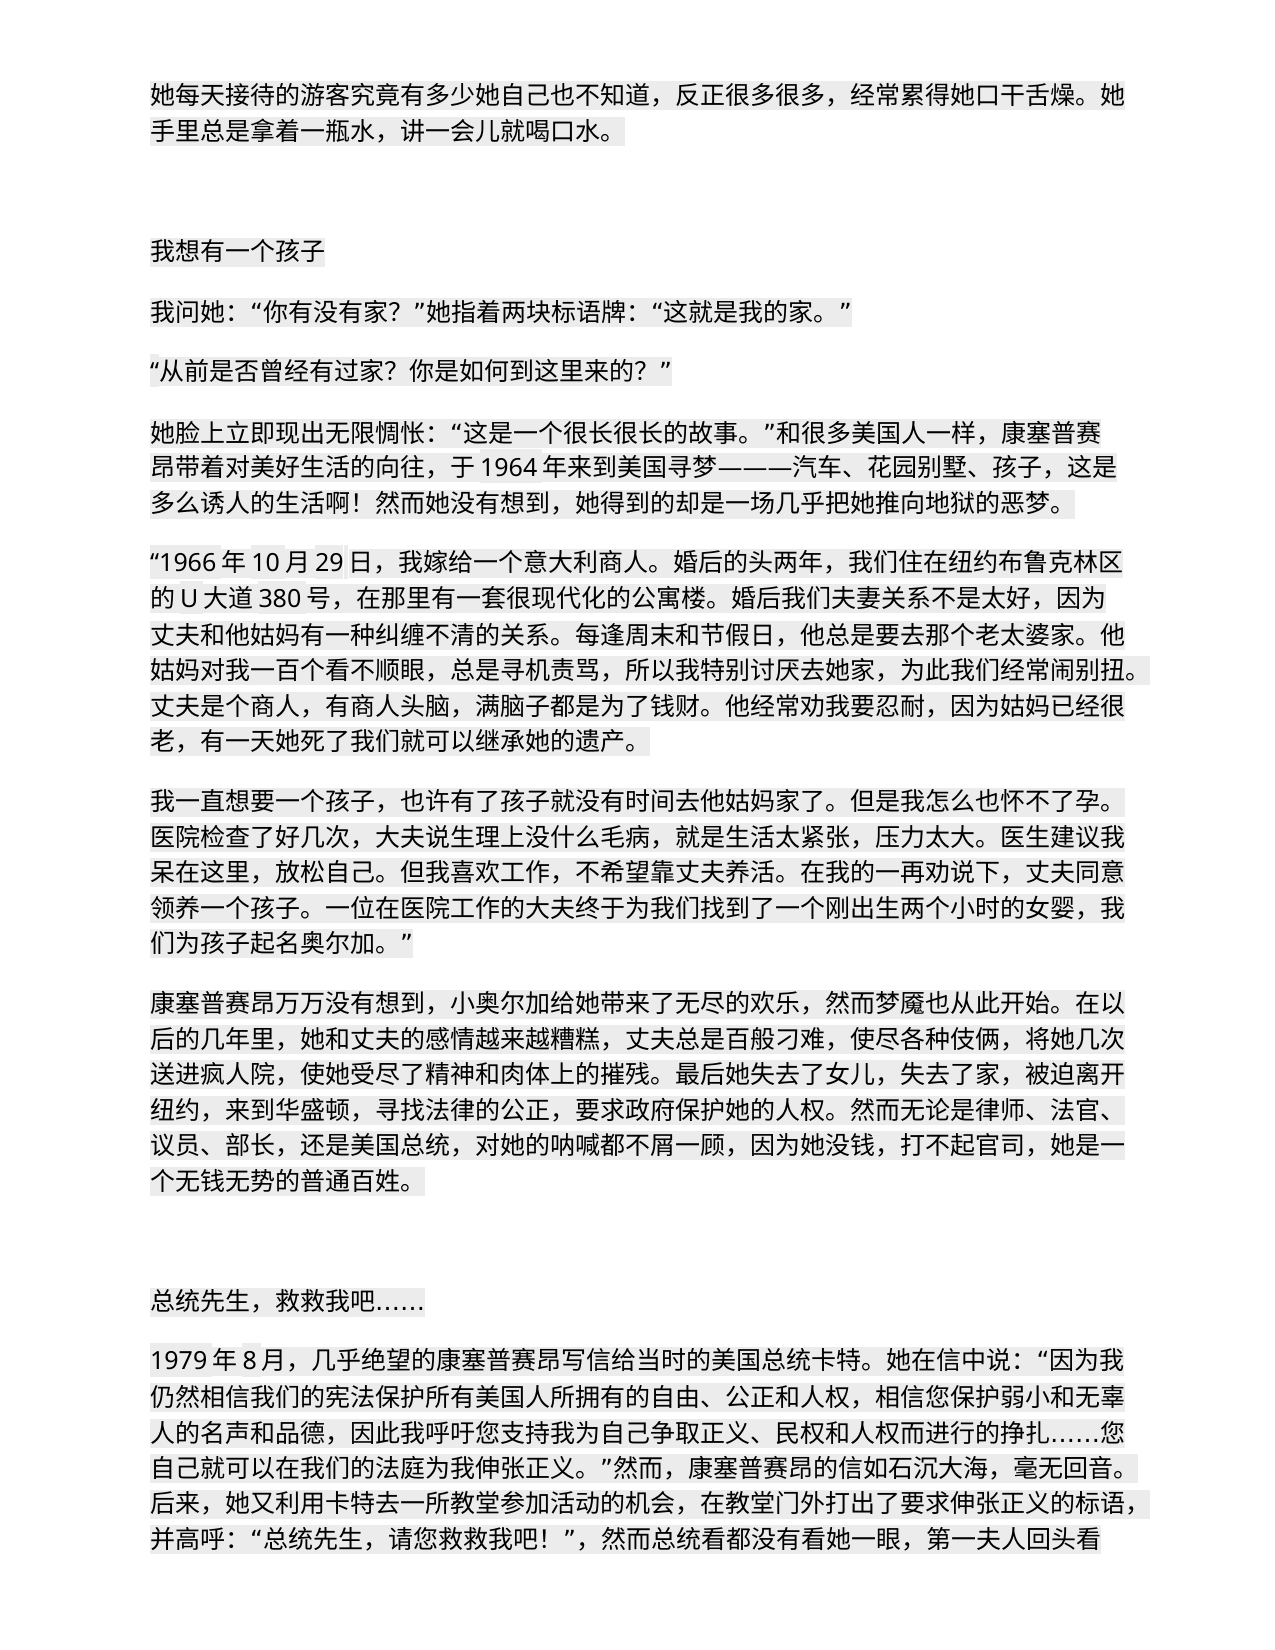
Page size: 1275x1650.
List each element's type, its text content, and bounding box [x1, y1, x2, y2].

text 1979年8月，几乎绝望的康塞普赛昂写信给当时的美国总统卡特。她在信中说：“因为我仍然相信我们的宪法保护所有美国人所拥有的自由、公正和人权，相信您保护弱小和无辜人的名声和品德，因此我呼吁您支持我为自己争取正义、民权和人权而进行的挣扎……您自己就可以在我们的法庭为我伸张正义。”然而，康塞普赛昂的信如石沉大海，毫无回音。后来，她又利用卡特去一所教堂参加活动的机会，在教堂门外打出了要求伸张正义的标语，并高呼：“总统先生，请您救救我吧！”，然而总统看都没有看她一眼，第一夫人回头看了看，但只说了三个字：“很抱歉！” [150, 1342, 1125, 1554]
text 我一直想要一个孩子，也许有了孩子就没有时间去他姑妈家了。但是我怎么也怀不了孕。医院检查了好几次，大夫说生理上没什么毛病，就是生活太紧张，压力太大。医生建议我呆在这里，放松自己。但我喜欢工作，不希望靠丈夫养活。在我的一再劝说下，丈夫同意领养一个孩子。一位在医院工作的大夫终于为我们找到了一个刚出生两个小时的女婴，我们为孩子起名奥尔加。” [150, 781, 1125, 958]
text 她每天接待的游客究竟有多少她自己也不知道，反正很多很多，经常累得她口干舌燥。她手里总是拿着一瓶水，讲一会儿就喝口水。 [150, 75, 1125, 146]
text “1966年10月29日，我嫁给一个意大利商人。婚后的头两年，我们住在纽约布鲁克林区的U大道380号，在那里有一套很现代化的公寓楼。婚后我们夫妻关系不是太好，因为丈夫和他姑妈有一种纠缠不清的关系。每逢周末和节假日，他总是要去那个老太婆家。他姑妈对我一百个看不顺眼，总是寻机责骂，所以我特别讨厌去她家，为此我们经常闹别扭。丈夫是个商人，有商人头脑，满脑子都是为了钱财。他经常劝我要忍耐，因为姑妈已经很老，有一天她死了我们就可以继承她的遗产。 [150, 544, 1125, 756]
text 康塞普赛昂万万没有想到，小奥尔加给她带来了无尽的欢乐，然而梦魇也从此开始。在以后的几年里，她和丈夫的感情越来越糟糕，丈夫总是百般刁难，使尽各种伎俩，将她几次送进疯人院，使她受尽了精神和肉体上的摧残。最后她失去了女儿，失去了家，被迫离开纽约，来到华盛顿，寻找法律的公正，要求政府保护她的人权。然而无论是律师、法官、议员、部长，还是美国总统，对她的呐喊都不屑一顾，因为她没钱，打不起官司，她是一个无钱无势的普通百姓。 [150, 983, 1125, 1196]
text 我想有一个孩子 [150, 231, 1125, 267]
text “从前是否曾经有过家？你是如何到这里来的？” [150, 352, 1125, 387]
text 总统先生，救救我吧…… [150, 1281, 1125, 1317]
text 她脸上立即现出无限惆怅：“这是一个很长很长的故事。”和很多美国人一样，康塞普赛昂带着对美好生活的向往，于1964年来到美国寻梦———汽车、花园别墅、孩子，这是多么诱人的生活啊！然而她没有想到，她得到的却是一场几乎把她推向地狱的恶梦。 [150, 412, 1125, 519]
text 我问她：“你有没有家？”她指着两块标语牌：“这就是我的家。” [150, 292, 1125, 327]
